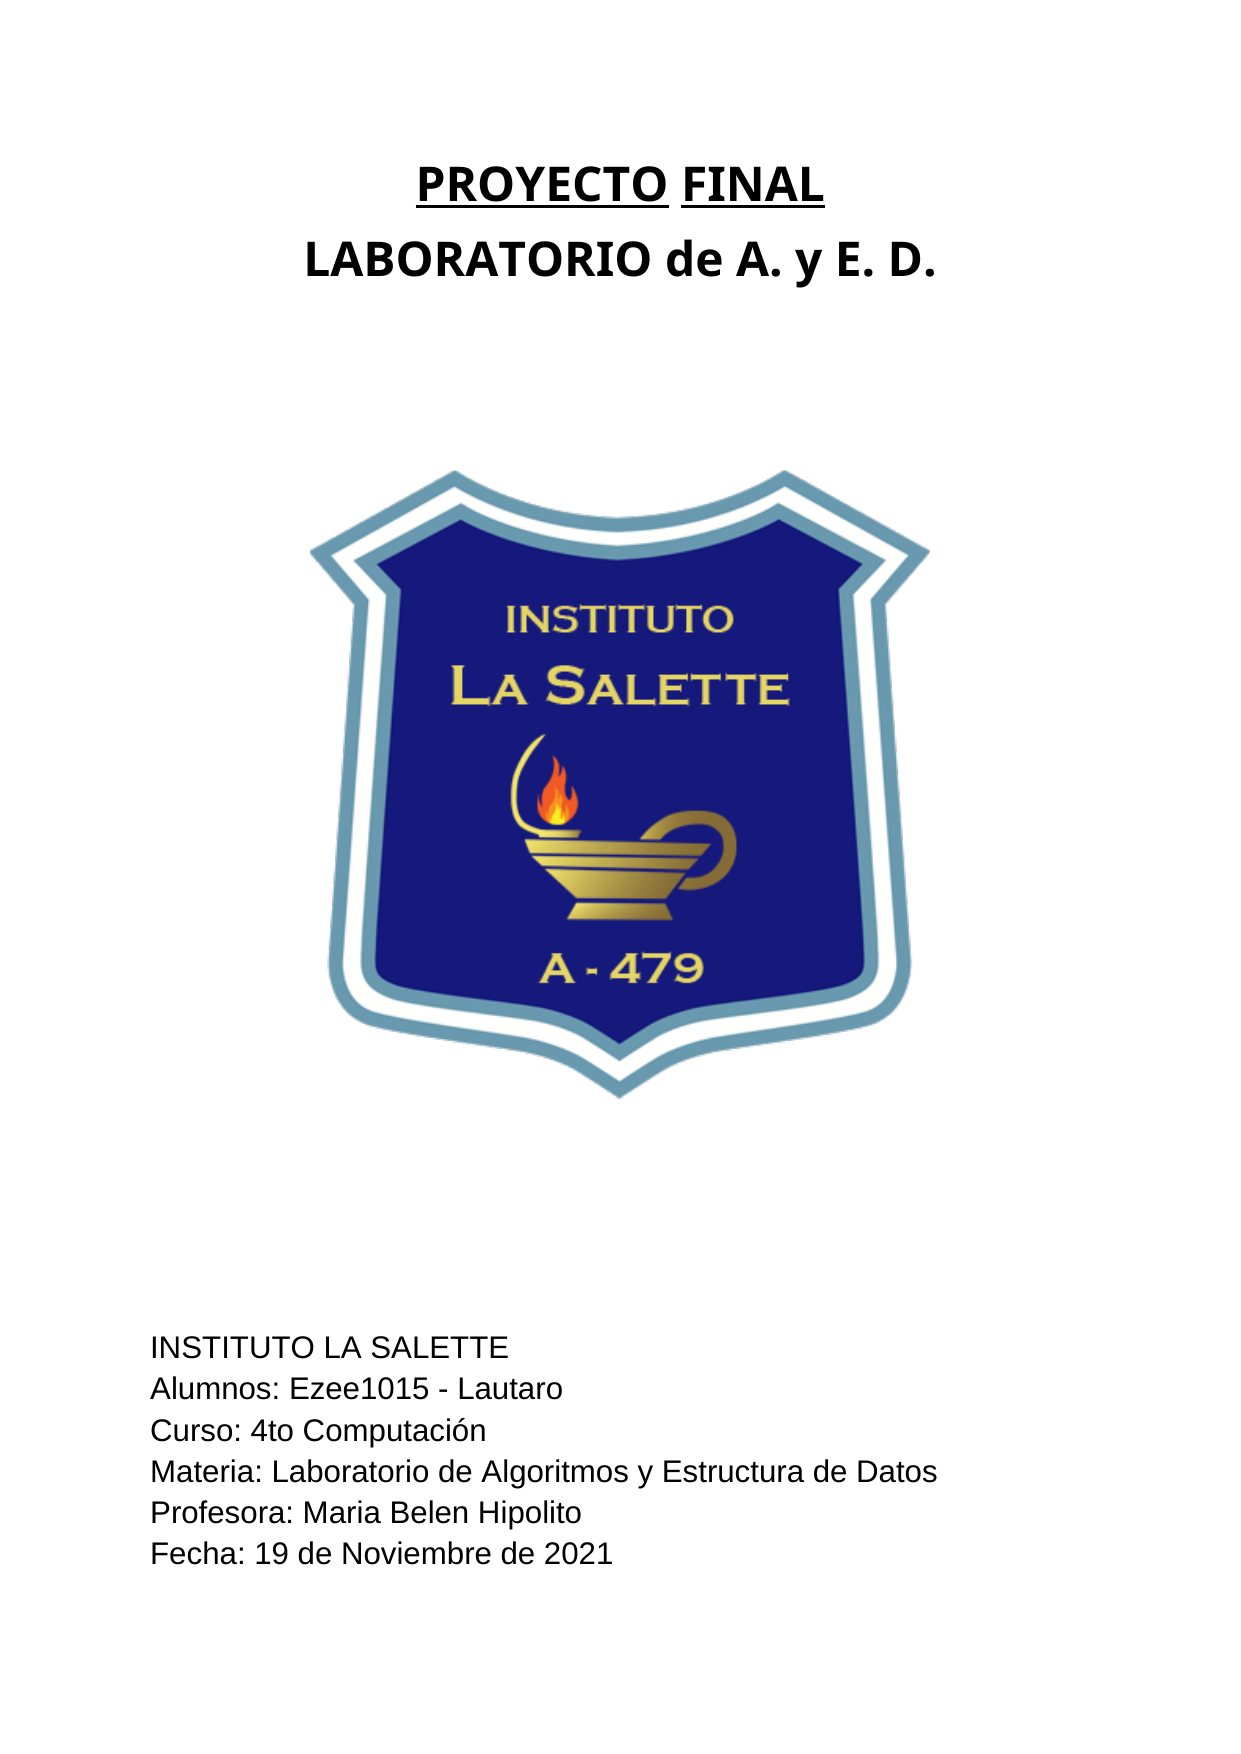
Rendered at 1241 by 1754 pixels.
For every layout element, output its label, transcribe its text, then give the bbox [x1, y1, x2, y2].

text Profesora: Maria Belen Hipolito [150, 1494, 1090, 1530]
text Fecha: 19 de Noviembre de 2021 [150, 1535, 1090, 1571]
text Materia: Laboratorio de Algoritmos y Estructura de Datos [150, 1453, 1090, 1489]
text LABORATORIO de A. y E. D. [150, 225, 1090, 290]
text Curso: 4to Computación [150, 1412, 1090, 1448]
text PROYECTO FINAL [150, 150, 1090, 215]
picture [310, 470, 931, 1099]
text INSTITUTO LA SALETTE [150, 1329, 1090, 1365]
text Alumnos: Ezee1015 - Lautaro [150, 1370, 1090, 1406]
